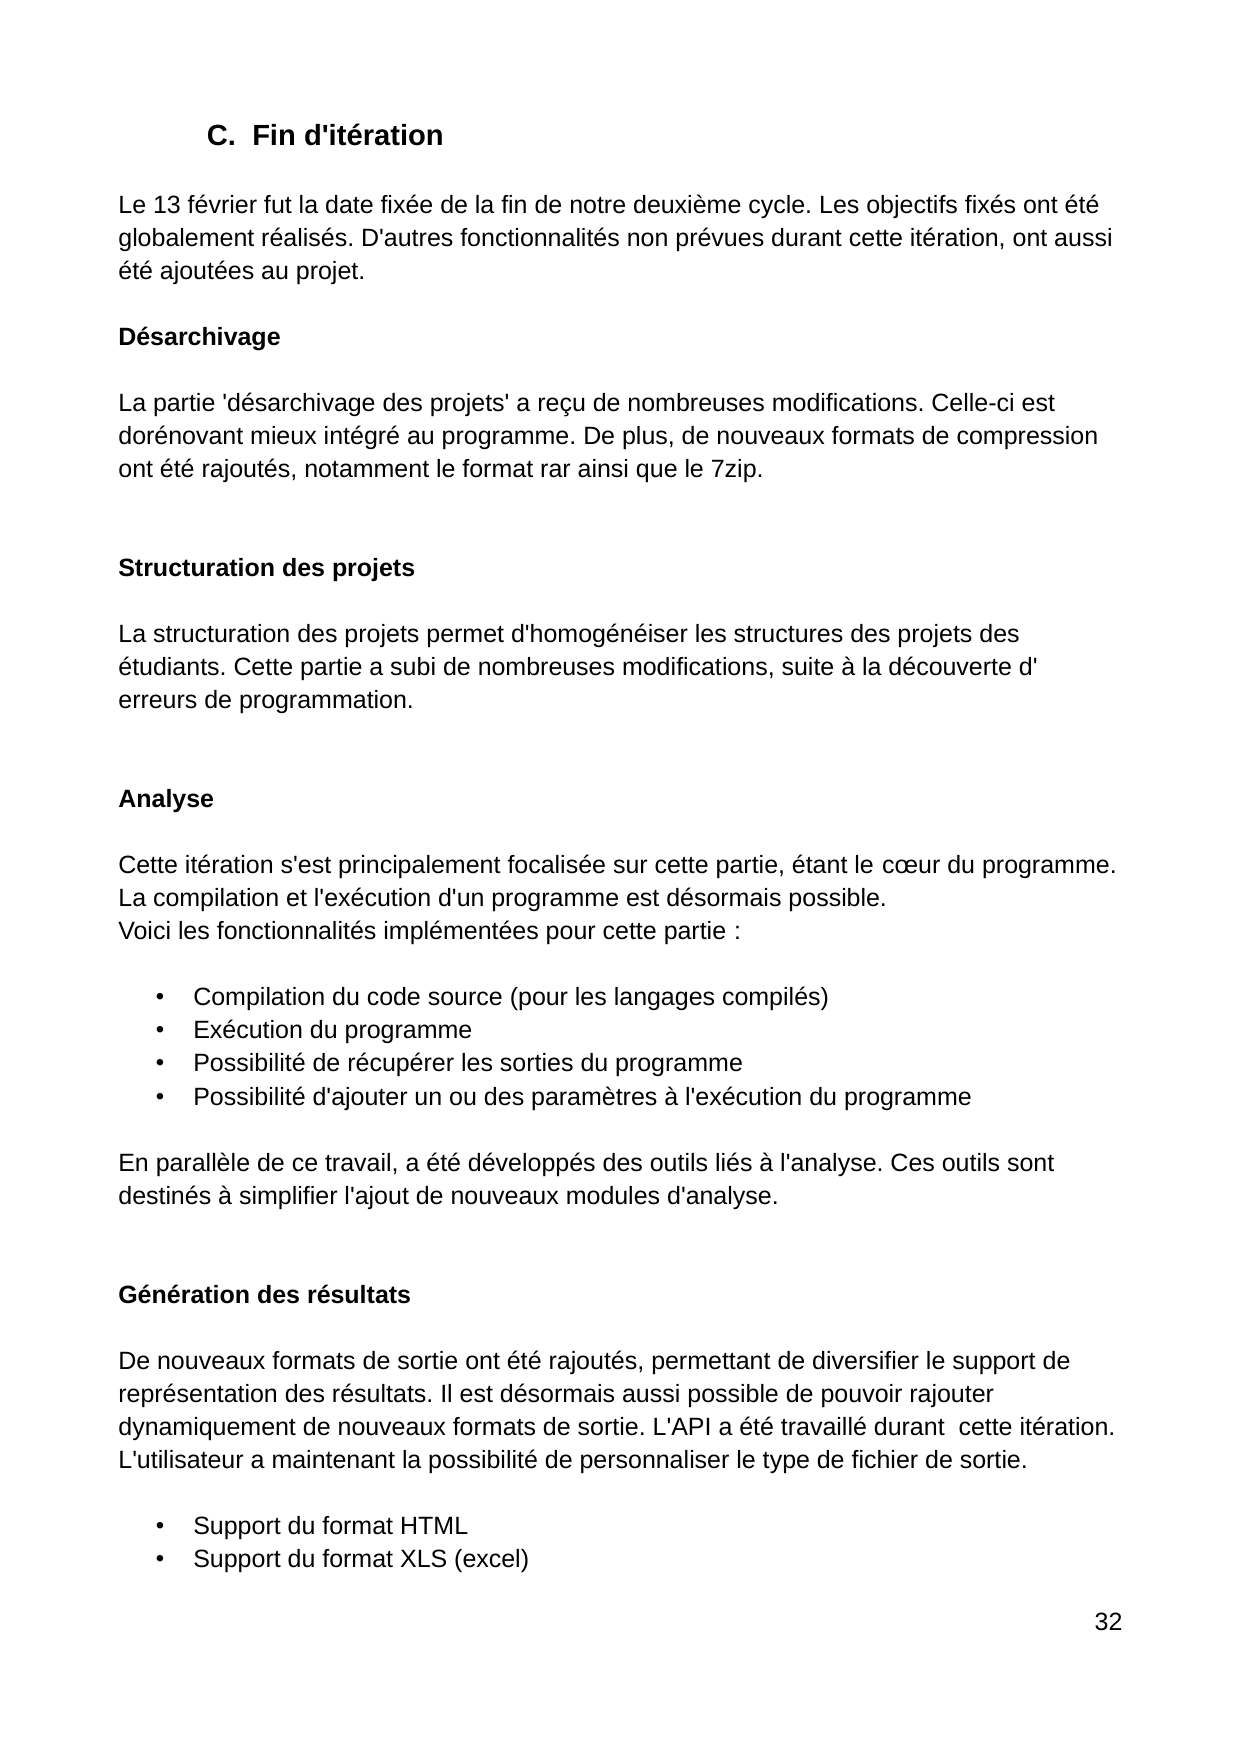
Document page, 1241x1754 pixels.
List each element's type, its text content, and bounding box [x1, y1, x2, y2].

list Possibilité de récupérer les sorties du programme [156, 1048, 1122, 1077]
text La structuration des projets permet d'homogénéiser les structures des projets des étudiants. Cette partie a subi de nombreuses modifications, suite à la découverte d' erreurs de programmation. [118, 619, 1122, 714]
text Voici les fonctionnalités implémentées pour cette partie : [118, 916, 1122, 945]
list Possibilité d'ajouter un ou des paramètres à l'exécution du programme [156, 1082, 1122, 1110]
text Le 13 février fut la date fixée de la fin de notre deuxième cycle. Les objectifs fixés ont été globalement réalisés. D'autres fonctionnalités non prévues durant cette itération, ont aussi été ajoutées au projet. [118, 190, 1122, 284]
text De nouveaux formats de sortie ont été rajoutés, permettant de diversifier le support de représentation des résultats. Il est désormais aussi possible de pouvoir rajouter dynamiquement de nouveaux formats de sortie. L'API a été travaillé durant cette itération. [118, 1346, 1122, 1441]
text Génération des résultats [118, 1280, 1122, 1308]
text Structuration des projets [118, 520, 1122, 582]
text Cette itération s'est principalement focalisée sur cette partie, étant le cœur du programme. [118, 850, 1122, 879]
text La compilation et l'exécution d'un programme est désormais possible. [118, 883, 1122, 912]
text En parallèle de ce travail, a été développés des outils liés à l'analyse. Ces outils sont destinés à simplifier l'ajout de nouveaux modules d'analyse. [118, 1148, 1122, 1209]
text L'utilisateur a maintenant la possibilité de personnaliser le type de fichier de sortie. [118, 1445, 1122, 1474]
list Exécution du programme [156, 1015, 1122, 1044]
list Support du format XLS (excel) [156, 1544, 1122, 1573]
list Compilation du code source (pour les langages compilés) [156, 982, 1122, 1011]
subtitle Fin d'itération [178, 118, 1122, 152]
text La partie 'désarchivage des projets' a reçu de nombreuses modifications. Celle-ci est dorénovant mieux intégré au programme. De plus, de nouveaux formats de compression ont été rajoutés, notamment le format rar ainsi que le 7zip. [118, 388, 1122, 483]
list Support du format HTML [156, 1511, 1122, 1540]
text Analyse [118, 751, 1122, 813]
text Désarchivage [118, 322, 1122, 351]
